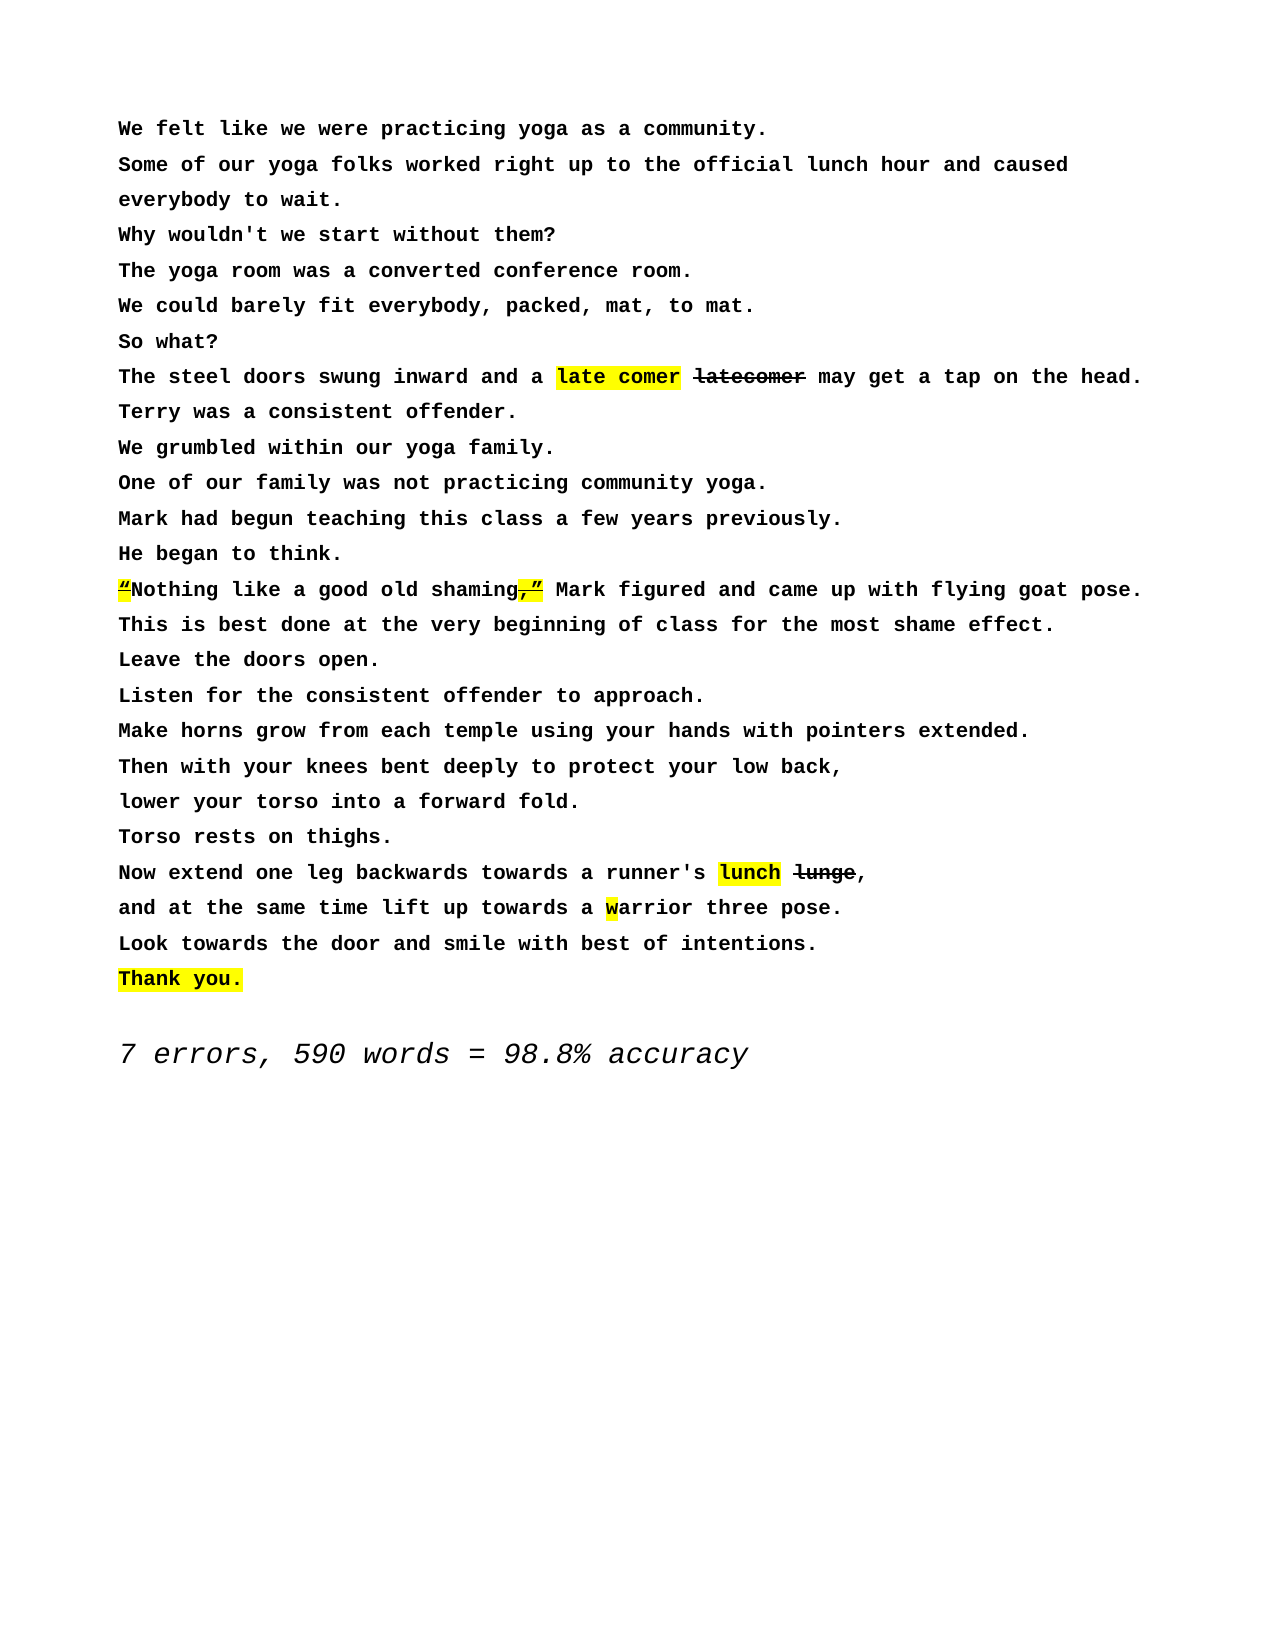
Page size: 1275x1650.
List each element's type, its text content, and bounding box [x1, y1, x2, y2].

text The yoga room was a converted conference room. [118, 260, 1157, 283]
text Make horns grow from each temple using your hands with pointers extended. [118, 720, 1157, 744]
text We grumbled within our yoga family. [118, 437, 1157, 461]
text Now extend one leg backwards towards a runner's lunch lunge, [118, 862, 1157, 886]
text Then with your knees bent deeply to protect your low back, [118, 756, 1157, 779]
text One of our family was not practicing community yoga. [118, 472, 1157, 496]
text lower your torso into a forward fold. [118, 791, 1157, 815]
text This is best done at the very beginning of class for the most shame effect. [118, 614, 1157, 638]
text So what? [118, 331, 1157, 354]
text We could barely fit everybody, packed, mat, to mat. [118, 295, 1157, 319]
text Torso rests on thighs. [118, 826, 1157, 850]
text “Nothing like a good old shaming,” Mark figured and came up with flying goat pose. [118, 578, 1157, 602]
text We felt like we were practicing yoga as a community. [118, 118, 1157, 142]
text Listen for the consistent offender to approach. [118, 685, 1157, 708]
text The steel doors swung inward and a late comer latecomer may get a tap on the head. [118, 366, 1157, 390]
text Thank you. [118, 968, 1157, 992]
text Mark had begun teaching this class a few years previously. [118, 508, 1157, 531]
text Why wouldn't we start without them? [118, 224, 1157, 248]
text Look towards the door and smile with best of intentions. [118, 933, 1157, 956]
text Leave the doors open. [118, 649, 1157, 673]
text 7 errors, 590 words = 98.8% accuracy [118, 1039, 1157, 1072]
text Terry was a consistent offender. [118, 401, 1157, 425]
text and at the same time lift up towards a warrior three pose. [118, 897, 1157, 921]
text Some of our yoga folks worked right up to the official lunch hour and caused everybody to wait. [118, 153, 1157, 213]
text He began to think. [118, 543, 1157, 567]
